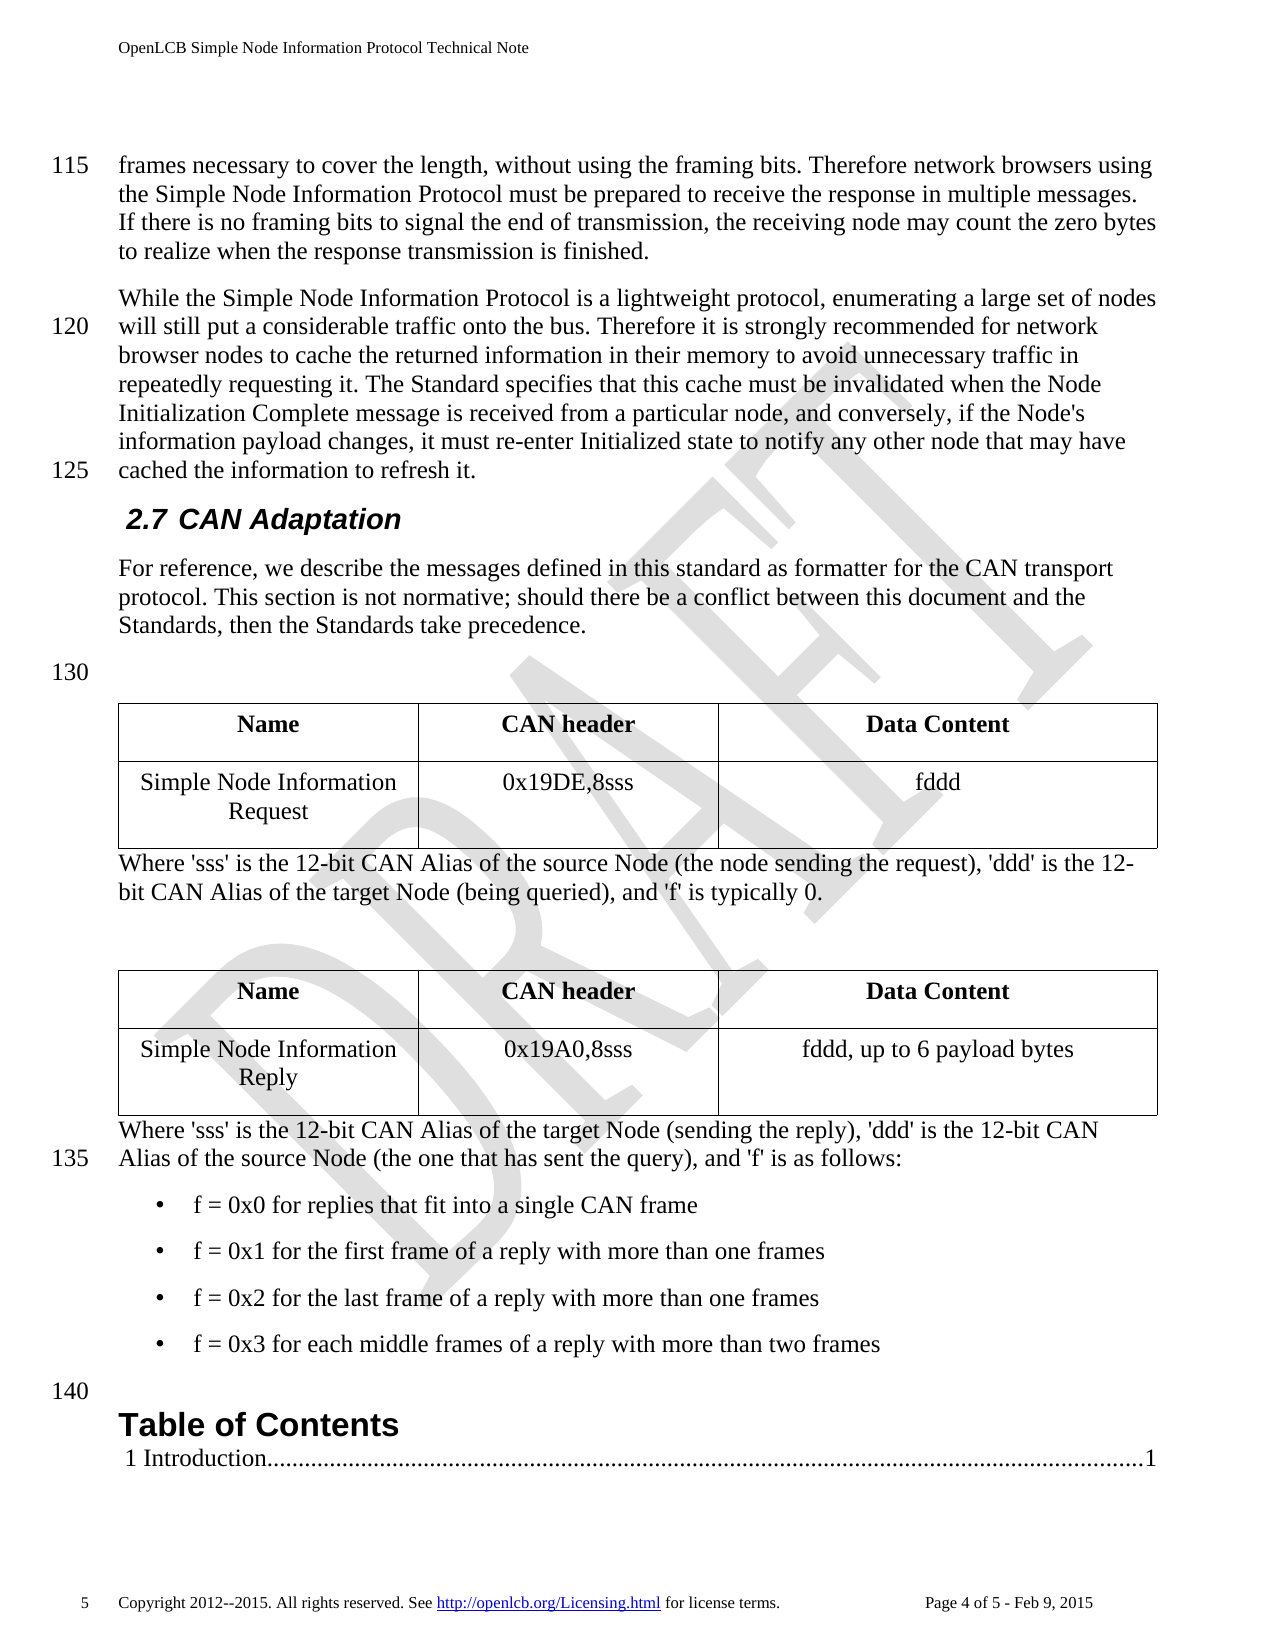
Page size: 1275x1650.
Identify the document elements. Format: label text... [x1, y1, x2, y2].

subtitle [693, 509, 753, 535]
table_header CAN header [603, 704, 718, 761]
text Where 'sss' is the 12-bit CAN Alias of the source Node (the node sending the request), 'ddd' is the 12-bit CAN Alias of the target Node (being queried), and 'f' is typically 0. [817, 849, 1157, 906]
subtitle CAN Adaptation [118, 502, 686, 535]
table_header CAN header [566, 716, 631, 761]
text For reference, we describe the messages defined in this standard as formatter for the CAN transport protocol. This section is not normative; should there be a conflict between this document and the Standards, then the Standards take precedence. [957, 553, 1157, 639]
list f = 0x0 for replies that fit into a single CAN frame [386, 1190, 493, 1219]
table_header Data Content [719, 971, 1157, 1028]
table_header CAN header [419, 704, 567, 761]
text 1 Introduction 1 [118, 1443, 1157, 1472]
table_header [119, 971, 216, 1028]
text Where 'sss' is the 12-bit CAN Alias of the source Node (the node sending the request), 'ddd' is the 12-bit CAN Alias of the target Node (being queried), and 'f' is typically 0. [503, 849, 667, 906]
list f = 0x0 for replies that fit into a single CAN frame [156, 1190, 372, 1219]
list f = 0x1 for the first frame of a reply with more than one frames [476, 1236, 1157, 1265]
subtitle Table of Contents [118, 1404, 1157, 1443]
table_cell 0x19A0,8sss [535, 1029, 718, 1115]
table_header [360, 971, 418, 1018]
table_cell 0x19A0,8sss [419, 1066, 461, 1115]
text Where 'sss' is the 12-bit CAN Alias of the target Node (sending the reply), 'ddd' is the 12-bit CAN Alias of the source Node (the one that has sent the query), and 'f' is as follows: [500, 1116, 1157, 1172]
table_header [719, 704, 821, 761]
table_header CAN header [419, 971, 491, 1028]
list f = 0x2 for the last frame of a reply with more than one frames [156, 1283, 1157, 1312]
subtitle [739, 502, 896, 535]
table_cell 0x19DE,8sss [419, 762, 627, 848]
table_header Data Content [807, 704, 1157, 761]
table_cell Simple Node Information Reply [225, 1029, 418, 1115]
table_header CAN header [502, 972, 637, 1028]
text Where 'sss' is the 12-bit CAN Alias of the source Node (the node sending the request), 'ddd' is the 12-bit CAN Alias of the target Node (being queried), and 'f' is typically 0. [118, 849, 369, 906]
text Where 'sss' is the 12-bit CAN Alias of the source Node (the node sending the request), 'ddd' is the 12-bit CAN Alias of the target Node (being queried), and 'f' is typically 0. [670, 849, 813, 906]
subtitle [906, 502, 1157, 535]
table_cell Simple Node Information Request [119, 762, 418, 848]
table_header Name [211, 977, 380, 1028]
text For reference, we describe the messages defined in this standard as formatter for the CAN transport protocol. This section is not normative; should there be a conflict between this document and the Standards, then the Standards take precedence. [665, 553, 1000, 639]
text Where 'sss' is the 12-bit CAN Alias of the target Node (sending the reply), 'ddd' is the 12-bit CAN Alias of the source Node (the one that has sent the query), and 'f' is as follows: [312, 1116, 491, 1172]
table_cell 0x19A0,8sss [429, 1029, 578, 1115]
list f = 0x3 for each middle frames of a reply with more than two frames [156, 1329, 1157, 1358]
text frames necessary to cover the length, without using the framing bits. Therefore network browsers using the Simple Node Information Protocol must be prepared to receive the response in multiple messages. If there is no framing bits to signal the end of transmission, the receiving node may count the zero bytes to realize when the response transmission is finished. [118, 150, 1157, 265]
table_cell [719, 762, 882, 848]
table_cell 0x19DE,8sss [701, 831, 718, 848]
table_cell 0x19DE,8sss [419, 828, 456, 848]
text Where 'sss' is the 12-bit CAN Alias of the source Node (the node sending the request), 'ddd' is the 12-bit CAN Alias of the target Node (being queried), and 'f' is typically 0. [366, 849, 508, 906]
text For reference, we describe the messages defined in this standard as formatter for the CAN transport protocol. This section is not normative; should there be a conflict between this document and the Standards, then the Standards take precedence. [118, 553, 699, 639]
text While the Simple Node Information Protocol is a lightweight protocol, enumerating a large set of nodes will still put a considerable traffic onto the bus. Therefore it is strongly recommended for network browser nodes to cache the returned information in their memory to avoid unnecessary traffic in repeatedly requesting it. The Standard specifies that this cache must be invalidated when the Node Initialization Complete message is received from a particular node, and conversely, if the Node's information payload changes, it must re-enter Initialized state to notify any other node that may have cached the information to refresh it. [118, 283, 1157, 484]
table_header Name [119, 704, 418, 761]
text Where 'sss' is the 12-bit CAN Alias of the target Node (sending the reply), 'ddd' is the 12-bit CAN Alias of the source Node (the one that has sent the query), and 'f' is as follows: [118, 1116, 325, 1172]
table_cell fddd [865, 762, 1157, 848]
list f = 0x0 for replies that fit into a single CAN frame [515, 1190, 1157, 1219]
table_header CAN header [548, 704, 564, 725]
table_cell 0x19DE,8sss [588, 762, 701, 848]
table_cell Simple Node Information Reply [119, 1029, 268, 1115]
table_cell 0x19DE,8sss [689, 762, 718, 782]
table_cell fddd, up to 6 payload bytes [719, 1029, 1157, 1115]
table_header CAN header [596, 971, 718, 1016]
list f = 0x1 for the first frame of a reply with more than one frames [156, 1236, 418, 1265]
